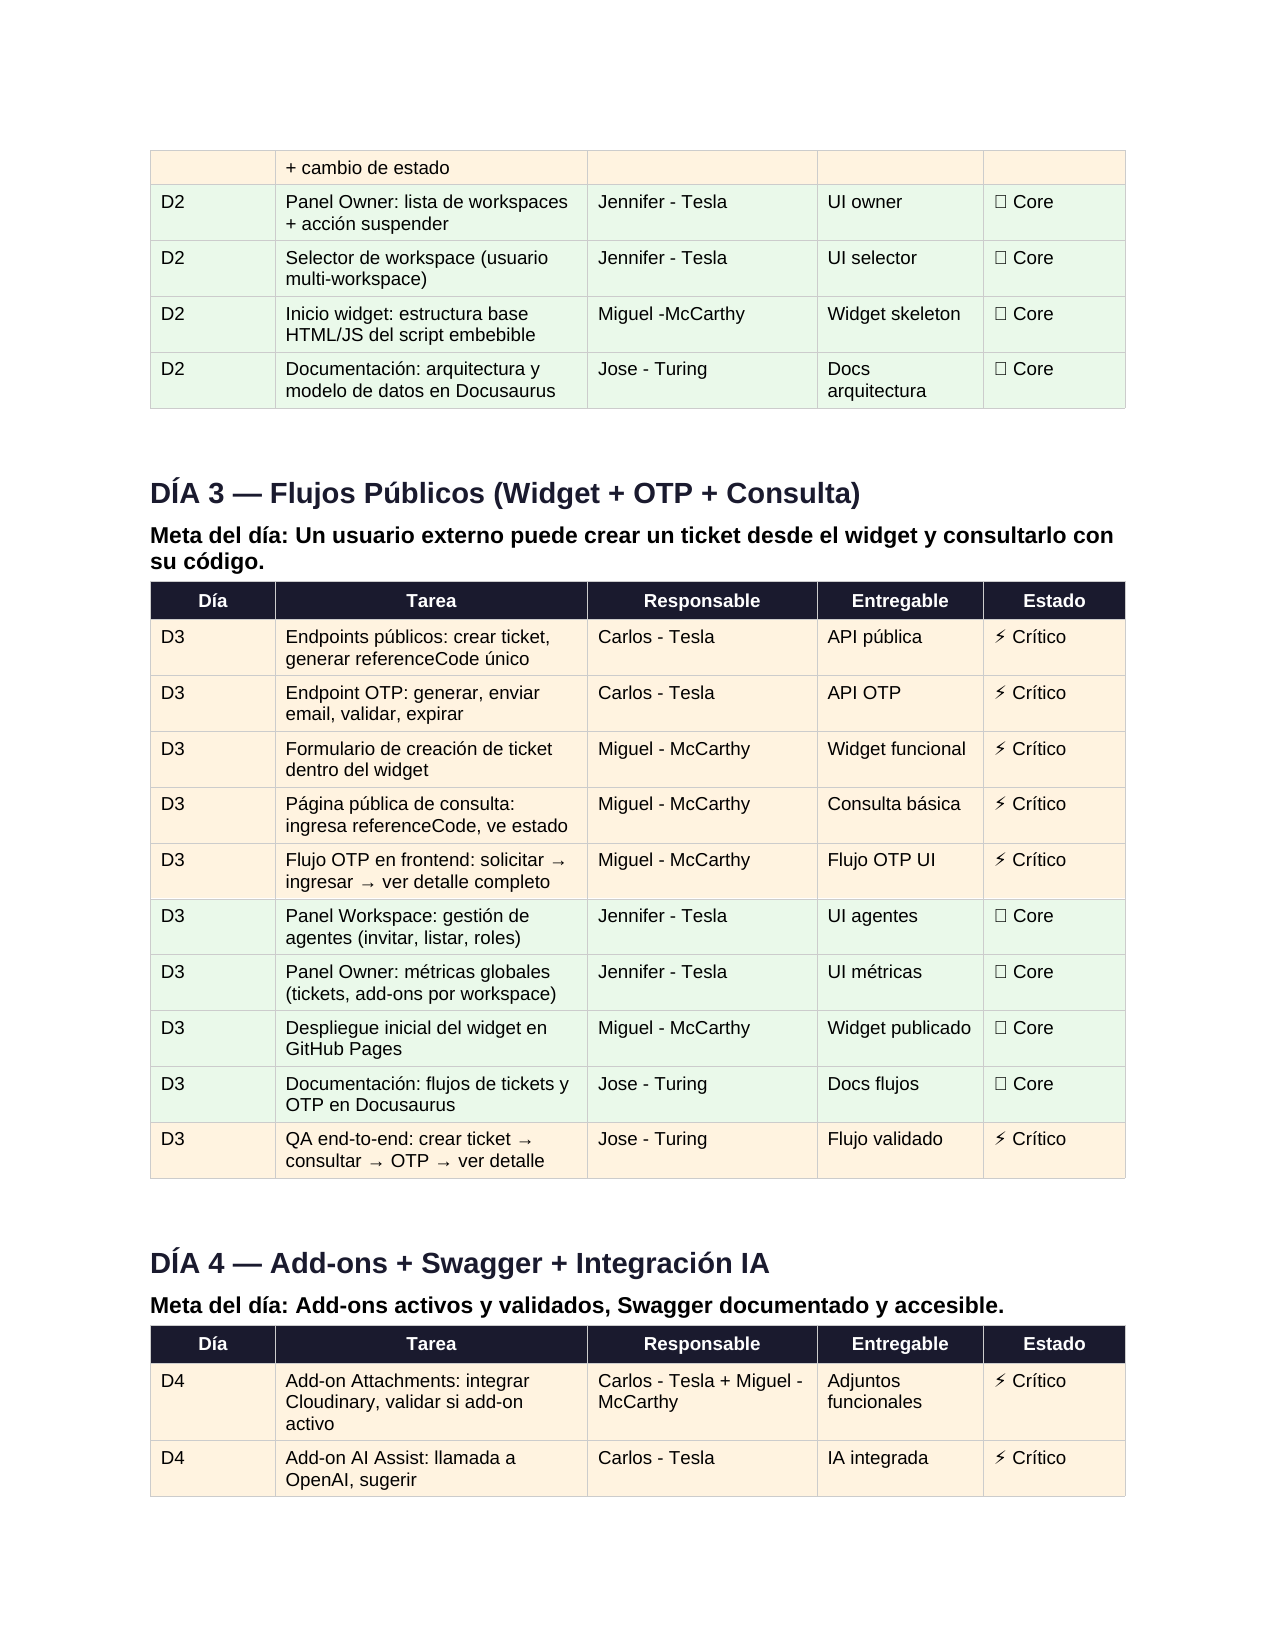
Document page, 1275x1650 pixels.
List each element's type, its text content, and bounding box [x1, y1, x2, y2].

table_cell [818, 151, 983, 184]
table_cell Jennifer - Tesla [588, 185, 817, 240]
table_cell Endpoints públicos: crear ticket, generar referenceCode único [276, 620, 587, 675]
table_cell D3 [151, 955, 275, 1010]
table_cell ⚡ Crítico [984, 620, 1125, 675]
table_cell Panel Owner: lista de workspaces + acción suspender [276, 185, 587, 240]
table_cell D3 [151, 1011, 275, 1066]
table_cell D2 [151, 241, 275, 296]
table_header Tarea [276, 1326, 587, 1363]
table_cell D4 [151, 1364, 275, 1440]
table_cell ✅ Core [984, 241, 1125, 296]
table_cell Carlos - Tesla [588, 676, 817, 731]
table_cell D4 [151, 1441, 275, 1496]
table_cell ✅ Core [984, 1067, 1125, 1122]
table_cell UI owner [818, 185, 983, 240]
table_header Entregable [818, 582, 983, 619]
table_cell [984, 151, 1125, 184]
table_cell Jose - Turing [588, 1067, 817, 1122]
table_cell Carlos - Tesla [588, 620, 817, 675]
table_cell UI selector [818, 241, 983, 296]
table_cell Miguel - McCarthy [588, 788, 817, 843]
table_cell Jennifer - Tesla [588, 900, 817, 954]
table_cell D2 [151, 185, 275, 240]
table_cell ⚡ Crítico [984, 676, 1125, 731]
table_cell Documentación: arquitectura y modelo de datos en Docusaurus [276, 353, 587, 408]
table_cell Widget skeleton [818, 297, 983, 352]
table_cell Flujo validado [818, 1123, 983, 1178]
table_cell Miguel -McCarthy [588, 297, 817, 352]
table_cell Carlos - Tesla + Miguel - McCarthy [588, 1364, 817, 1440]
table_cell Flujo OTP UI [818, 844, 983, 898]
table_cell UI agentes [818, 900, 983, 954]
table_header Día [151, 1326, 275, 1363]
table_header Estado [984, 1326, 1125, 1363]
table_cell D3 [151, 900, 275, 954]
table_cell IA integrada [818, 1441, 983, 1496]
table_cell Formulario de creación de ticket dentro del widget [276, 732, 587, 787]
table_cell ⚡ Crítico [984, 732, 1125, 787]
table_header Entregable [818, 1326, 983, 1363]
text Meta del día: Add-ons activos y validados, Swagger documentado y accesible. [150, 1292, 1125, 1318]
table_cell Add-on Attachments: integrar Cloudinary, validar si add-on activo [276, 1364, 587, 1440]
table_cell ⚡ Crítico [984, 1364, 1125, 1440]
table_cell Widget funcional [818, 732, 983, 787]
table_cell Página pública de consulta: ingresa referenceCode, ve estado [276, 788, 587, 843]
table_cell Selector de workspace (usuario multi-workspace) [276, 241, 587, 296]
table_cell Flujo OTP en frontend: solicitar → ingresar → ver detalle completo [276, 844, 587, 898]
table_cell D3 [151, 844, 275, 898]
table_cell ⚡ Crítico [984, 1441, 1125, 1496]
table_header Día [151, 582, 275, 619]
table_header Responsable [588, 582, 817, 619]
table_cell ✅ Core [984, 955, 1125, 1010]
table_cell D2 [151, 353, 275, 408]
table_cell ✅ Core [984, 900, 1125, 954]
table_cell Jennifer - Tesla [588, 241, 817, 296]
table_cell Miguel - McCarthy [588, 1011, 817, 1066]
table_cell ⚡ Crítico [984, 844, 1125, 898]
table_cell + cambio de estado [276, 151, 587, 184]
table_cell QA end-to-end: crear ticket → consultar → OTP → ver detalle [276, 1123, 587, 1178]
table_cell Widget publicado [818, 1011, 983, 1066]
table_cell Panel Owner: métricas globales (tickets, add-ons por workspace) [276, 955, 587, 1010]
table_cell D3 [151, 1067, 275, 1122]
subtitle DÍA 3 — Flujos Públicos (Widget + OTP + Consulta) [150, 476, 1125, 509]
table_cell Carlos - Tesla [588, 1441, 817, 1496]
table_cell D3 [151, 676, 275, 731]
table_cell Documentación: flujos de tickets y OTP en Docusaurus [276, 1067, 587, 1122]
table_cell Jennifer - Tesla [588, 955, 817, 1010]
table_cell Docs arquitectura [818, 353, 983, 408]
table_cell ✅ Core [984, 185, 1125, 240]
table_cell ⚡ Crítico [984, 788, 1125, 843]
table_header Tarea [276, 582, 587, 619]
table_cell D3 [151, 1123, 275, 1178]
table_cell D2 [151, 297, 275, 352]
table_cell ⚡ Crítico [984, 1123, 1125, 1178]
table_cell D3 [151, 620, 275, 675]
table_cell Miguel - McCarthy [588, 844, 817, 898]
table_cell Docs flujos [818, 1067, 983, 1122]
table_cell [588, 151, 817, 184]
text Meta del día: Un usuario externo puede crear un ticket desde el widget y consultarlo con su código. [150, 522, 1125, 574]
table_cell [151, 151, 275, 184]
table_cell Adjuntos funcionales [818, 1364, 983, 1440]
table_cell ✅ Core [984, 353, 1125, 408]
table_cell Consulta básica [818, 788, 983, 843]
table_cell ✅ Core [984, 297, 1125, 352]
table_cell Add-on AI Assist: llamada a OpenAI, sugerir [276, 1441, 587, 1496]
table_cell UI métricas [818, 955, 983, 1010]
table_cell Jose - Turing [588, 353, 817, 408]
table_cell Panel Workspace: gestión de agentes (invitar, listar, roles) [276, 900, 587, 954]
table_cell D3 [151, 732, 275, 787]
table_cell Jose - Turing [588, 1123, 817, 1178]
table_cell Miguel - McCarthy [588, 732, 817, 787]
subtitle DÍA 4 — Add-ons + Swagger + Integración IA [150, 1246, 1125, 1279]
table_cell Despliegue inicial del widget en GitHub Pages [276, 1011, 587, 1066]
table_cell Inicio widget: estructura base HTML/JS del script embebible [276, 297, 587, 352]
table_cell API OTP [818, 676, 983, 731]
table_cell D3 [151, 788, 275, 843]
table_cell Endpoint OTP: generar, enviar email, validar, expirar [276, 676, 587, 731]
table_cell API pública [818, 620, 983, 675]
table_header Responsable [588, 1326, 817, 1363]
table_cell ✅ Core [984, 1011, 1125, 1066]
table_header Estado [984, 582, 1125, 619]
